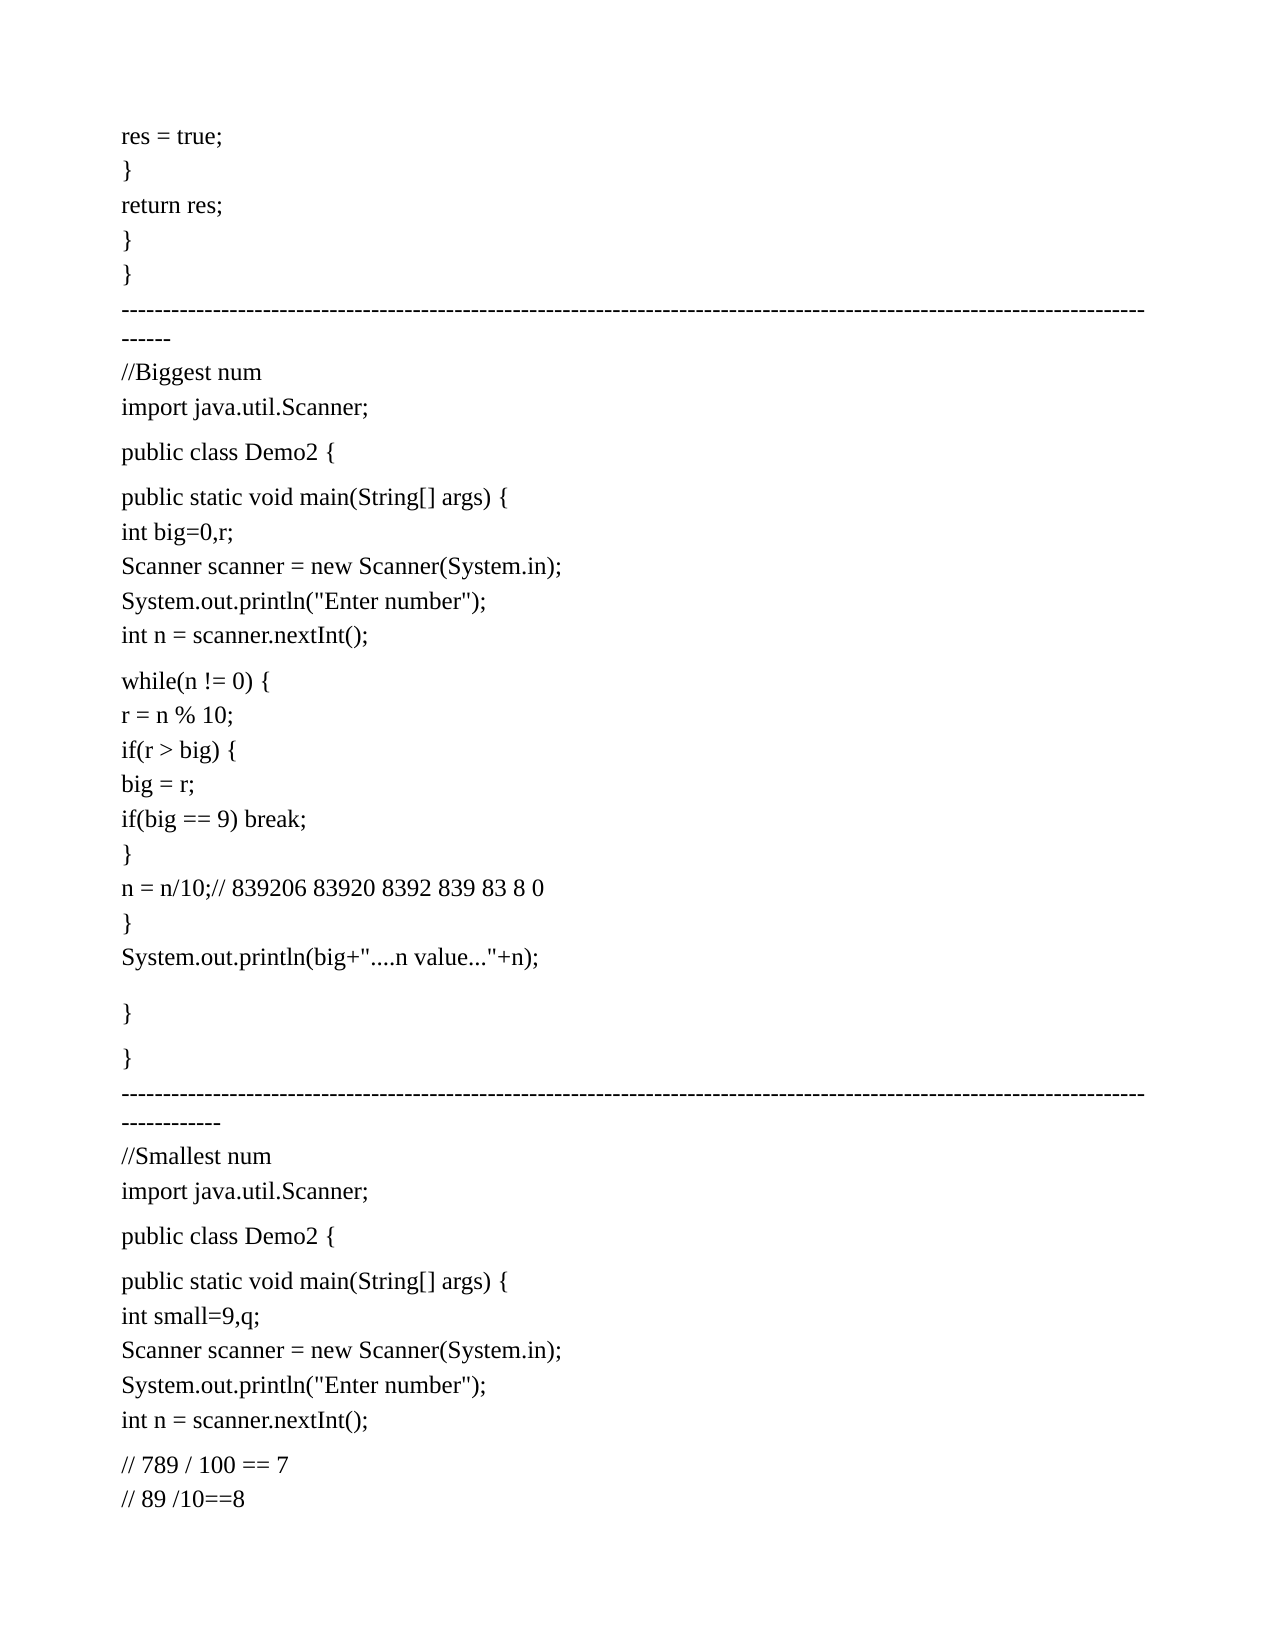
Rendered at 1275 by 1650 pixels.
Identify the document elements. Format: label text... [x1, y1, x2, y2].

table_header int n = scanner.nextInt(); [118, 1402, 386, 1436]
table_header [118, 424, 133, 434]
table_header [118, 1253, 133, 1263]
table_header } [118, 222, 151, 256]
table_header [118, 1208, 133, 1218]
table_header if(r > big) { [118, 732, 256, 767]
table_header [118, 1030, 133, 1041]
table_header // 789 / 100 == 7 [118, 1447, 306, 1482]
table_header import java.util.Scanner; [118, 389, 387, 423]
table_header //Smallest num [118, 1139, 289, 1173]
table_header // 89 /10==8 [118, 1482, 263, 1516]
table_header [118, 652, 133, 663]
table_header } [118, 256, 151, 291]
table_header public class Demo2 { [118, 434, 354, 469]
table_header [118, 974, 133, 985]
table_header Scanner scanner = new Scanner(System.in); [118, 549, 580, 583]
table_header int n = scanner.nextInt(); [118, 618, 386, 652]
table_header //Biggest num [118, 354, 280, 389]
table_header import java.util.Scanner; [118, 1173, 387, 1208]
table_header } [118, 153, 151, 187]
table_header public class Demo2 { [118, 1218, 354, 1253]
table_header big = r; [118, 767, 212, 801]
table_header public static void main(String[] args) { [118, 1264, 528, 1298]
table_header } [118, 905, 151, 939]
table_header } [118, 995, 151, 1030]
table_header r = n % 10; [118, 698, 251, 732]
table_header } [118, 1041, 151, 1075]
table_header --------------------------------------------------------------------------------------------------------------------------------------- [118, 1075, 1157, 1138]
table_header System.out.println(big+"....n value..."+n); [118, 940, 558, 974]
table_header System.out.println("Enter number"); [118, 583, 504, 618]
table_header Scanner scanner = new Scanner(System.in); [118, 1333, 580, 1367]
table_header return res; [118, 187, 241, 222]
table_header public static void main(String[] args) { [118, 479, 528, 514]
table_header } [118, 836, 151, 870]
table_header [118, 985, 133, 995]
table_header int small=9,q; [118, 1298, 278, 1333]
table_header [118, 1436, 133, 1447]
table_header int big=0,r; [118, 514, 252, 548]
table_header if(big == 9) break; [118, 801, 325, 836]
table_header --------------------------------------------------------------------------------------------------------------------------------- [118, 291, 1157, 354]
table_header System.out.println("Enter number"); [118, 1367, 504, 1402]
table_header res = true; [118, 118, 240, 153]
table_header n = n/10;// 839206 83920 8392 839 83 8 0 [118, 870, 562, 905]
table_header [118, 469, 133, 479]
table_header while(n != 0) { [118, 663, 289, 697]
